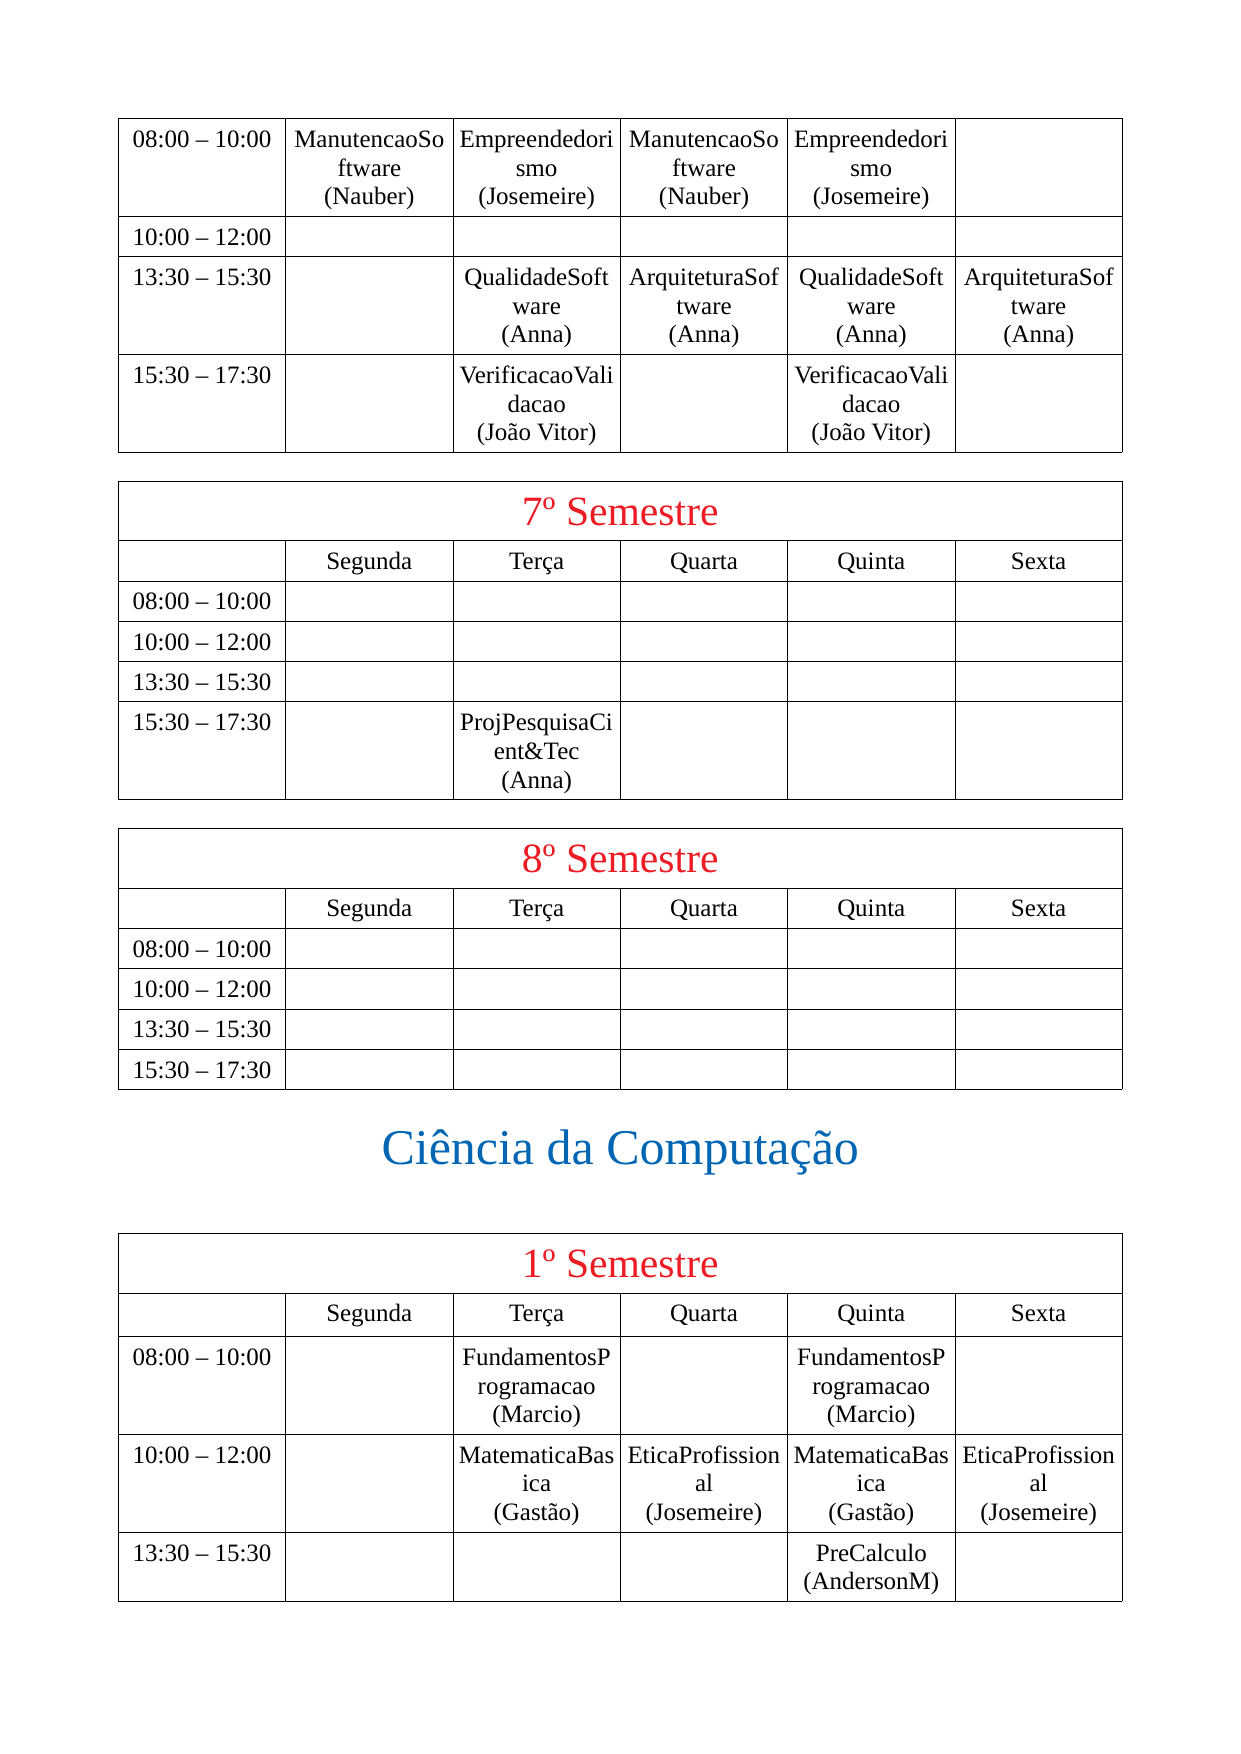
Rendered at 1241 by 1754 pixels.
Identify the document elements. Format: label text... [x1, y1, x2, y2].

table_cell [956, 662, 1122, 701]
table_cell [956, 702, 1122, 799]
table_cell 15:30 – 17:30 [119, 355, 285, 452]
table_cell MatematicaBasica (Gastão) [454, 1435, 620, 1532]
table_cell Empreendedorismo (Josemeire) [788, 119, 955, 216]
table_cell Quinta [788, 541, 955, 581]
table_cell 08:00 – 10:00 [119, 1337, 285, 1434]
table_cell [621, 662, 787, 701]
table_cell 10:00 – 12:00 [119, 622, 285, 661]
table_cell EticaProfissional (Josemeire) [956, 1435, 1122, 1532]
table_cell [454, 1010, 620, 1049]
table_cell [788, 929, 955, 968]
table_header 8º Semestre [119, 829, 1122, 888]
table_cell 10:00 – 12:00 [119, 217, 285, 256]
table_cell [621, 1533, 787, 1601]
table_cell [621, 217, 787, 256]
table_cell [621, 969, 787, 1008]
table_cell [119, 541, 285, 581]
table_cell Quarta [621, 1294, 787, 1336]
table_cell [956, 1533, 1122, 1601]
table_cell [454, 929, 620, 968]
table_cell [286, 355, 453, 452]
table_cell VerificacaoValidacao (João Vitor) [454, 355, 620, 452]
table_cell Empreendedorismo (Josemeire) [454, 119, 620, 216]
table_cell Sexta [956, 541, 1122, 581]
table_cell [454, 582, 620, 621]
table_cell [956, 622, 1122, 661]
table_cell [621, 1010, 787, 1049]
table_cell ProjPesquisaCient&Tec (Anna) [454, 702, 620, 799]
table_cell ArquiteturaSoftware (Anna) [621, 257, 787, 354]
table_cell ArquiteturaSoftware (Anna) [956, 257, 1122, 354]
table_cell [956, 929, 1122, 968]
table_cell QualidadeSoftware (Anna) [454, 257, 620, 354]
table_cell VerificacaoValidacao (João Vitor) [788, 355, 955, 452]
table_cell [454, 1050, 620, 1089]
table_cell 08:00 – 10:00 [119, 929, 285, 968]
table_cell Segunda [286, 889, 453, 928]
table_cell [286, 1533, 453, 1601]
table_header 7º Semestre [119, 482, 1122, 540]
table_cell [454, 217, 620, 256]
table_cell [788, 217, 955, 256]
table_cell [956, 582, 1122, 621]
table_cell [621, 355, 787, 452]
table_cell [454, 969, 620, 1008]
table_cell [788, 702, 955, 799]
table_cell Quinta [788, 889, 955, 928]
table_cell [621, 929, 787, 968]
table_cell [956, 1010, 1122, 1049]
table_cell Quarta [621, 889, 787, 928]
table_cell EticaProfissional (Josemeire) [621, 1435, 787, 1532]
table_cell 08:00 – 10:00 [119, 119, 285, 216]
table_cell [454, 662, 620, 701]
table_cell 13:30 – 15:30 [119, 257, 285, 354]
table_cell [286, 217, 453, 256]
table_cell [621, 582, 787, 621]
table_cell [956, 1337, 1122, 1434]
text Ciência da Computação [118, 1118, 1122, 1176]
table_cell Quinta [788, 1294, 955, 1336]
table_cell [286, 702, 453, 799]
table_cell 13:30 – 15:30 [119, 1010, 285, 1049]
table_cell [286, 1050, 453, 1089]
table_cell 13:30 – 15:30 [119, 662, 285, 701]
table_cell ManutencaoSoftware (Nauber) [286, 119, 453, 216]
table_cell 15:30 – 17:30 [119, 702, 285, 799]
table_cell [956, 217, 1122, 256]
table_cell PreCalculo (AndersonM) [788, 1533, 955, 1601]
table_cell Quarta [621, 541, 787, 581]
table_cell ManutencaoSoftware (Nauber) [621, 119, 787, 216]
table_cell [788, 662, 955, 701]
table_cell 10:00 – 12:00 [119, 969, 285, 1008]
table_cell Segunda [286, 541, 453, 581]
table_cell [286, 969, 453, 1008]
table_cell [788, 582, 955, 621]
table_cell [956, 1050, 1122, 1089]
table_cell [286, 1435, 453, 1532]
table_cell MatematicaBasica (Gastão) [788, 1435, 955, 1532]
table_cell [956, 355, 1122, 452]
table_cell [621, 1337, 787, 1434]
table_cell [286, 1337, 453, 1434]
table_cell [621, 622, 787, 661]
table_cell [286, 662, 453, 701]
table_header 1º Semestre [119, 1234, 1122, 1292]
table_cell [956, 969, 1122, 1008]
table_cell [454, 1533, 620, 1601]
table_cell [286, 622, 453, 661]
table_cell 10:00 – 12:00 [119, 1435, 285, 1532]
table_cell [621, 702, 787, 799]
table_cell Terça [454, 889, 620, 928]
table_cell [788, 969, 955, 1008]
table_cell FundamentosProgramacao (Marcio) [788, 1337, 955, 1434]
table_cell [788, 1050, 955, 1089]
table_cell [286, 1010, 453, 1049]
table_cell 15:30 – 17:30 [119, 1050, 285, 1089]
table_cell QualidadeSoftware (Anna) [788, 257, 955, 354]
table_cell [286, 929, 453, 968]
table_cell 13:30 – 15:30 [119, 1533, 285, 1601]
table_cell Terça [454, 541, 620, 581]
table_cell [286, 582, 453, 621]
table_cell [788, 622, 955, 661]
table_cell Sexta [956, 889, 1122, 928]
table_cell [956, 119, 1122, 216]
table_cell Sexta [956, 1294, 1122, 1336]
table_cell Segunda [286, 1294, 453, 1336]
table_cell [119, 889, 285, 928]
table_cell [788, 1010, 955, 1049]
table_cell FundamentosProgramacao (Marcio) [454, 1337, 620, 1434]
table_cell 08:00 – 10:00 [119, 582, 285, 621]
table_cell [119, 1294, 285, 1336]
table_cell [454, 622, 620, 661]
table_cell [621, 1050, 787, 1089]
table_cell [286, 257, 453, 354]
table_cell Terça [454, 1294, 620, 1336]
